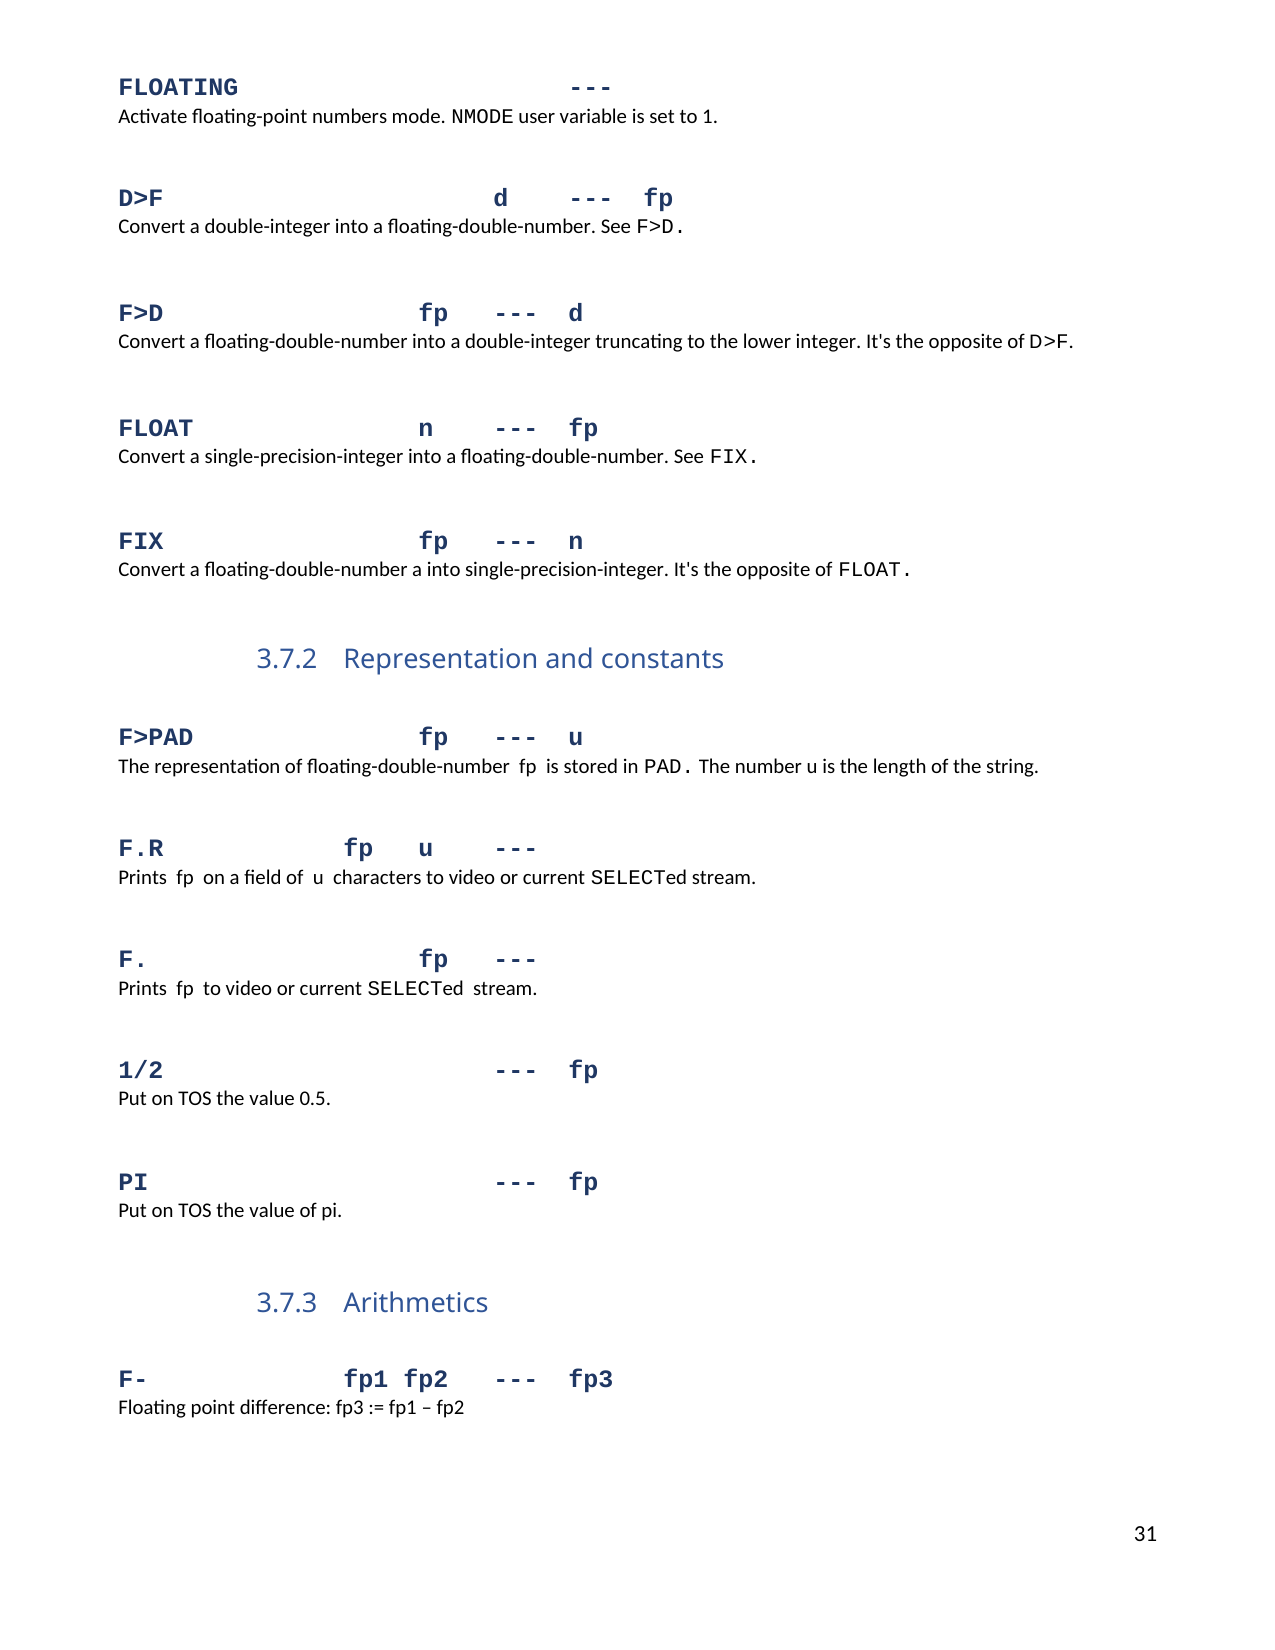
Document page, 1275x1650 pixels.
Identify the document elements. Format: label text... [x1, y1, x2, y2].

subtitle PI --- fp [118, 1169, 1157, 1197]
text Activate floating-point numbers mode. NMODE user variable is set to 1. [118, 103, 1157, 130]
subtitle 1/2 --- fp [118, 1057, 1157, 1086]
subtitle F>D fp --- d [118, 300, 1157, 329]
subtitle F. fp --- [118, 946, 1157, 975]
text Convert a floating-double-number a into single-precision-integer. It's the opposite of FLOAT. [118, 557, 1157, 583]
text Floating point difference: fp3 := fp1 – fp2 [118, 1394, 1157, 1420]
text Prints fp to video or current SELECTed stream. [118, 975, 1157, 1001]
subtitle Representation and constants [324, 639, 1157, 676]
subtitle FIX fp --- n [118, 528, 1157, 557]
subtitle FLOAT n --- fp [118, 415, 1157, 444]
subtitle FLOATING --- [118, 75, 1157, 103]
subtitle F.R fp u --- [118, 836, 1157, 864]
subtitle D>F d --- fp [118, 185, 1157, 214]
text Convert a floating-double-number into a double-integer truncating to the lower integer. It's the opposite of D>F. [118, 329, 1157, 355]
text The representation of floating-double-number fp is stored in PAD. The number u is the length of the string. [118, 753, 1157, 779]
subtitle F- fp1 fp2 --- fp3 [118, 1366, 1157, 1394]
subtitle F>PAD fp --- u [118, 725, 1157, 753]
text Convert a double-integer into a floating-double-number. See F>D. [118, 214, 1157, 240]
subtitle Arithmetics [324, 1283, 1157, 1320]
text Convert a single-precision-integer into a floating-double-number. See FIX. [118, 444, 1157, 470]
text Put on TOS the value of pi. [118, 1197, 1157, 1223]
text Put on TOS the value 0.5. [118, 1086, 1157, 1111]
text Prints fp on a field of u characters to video or current SELECTed stream. [118, 864, 1157, 890]
